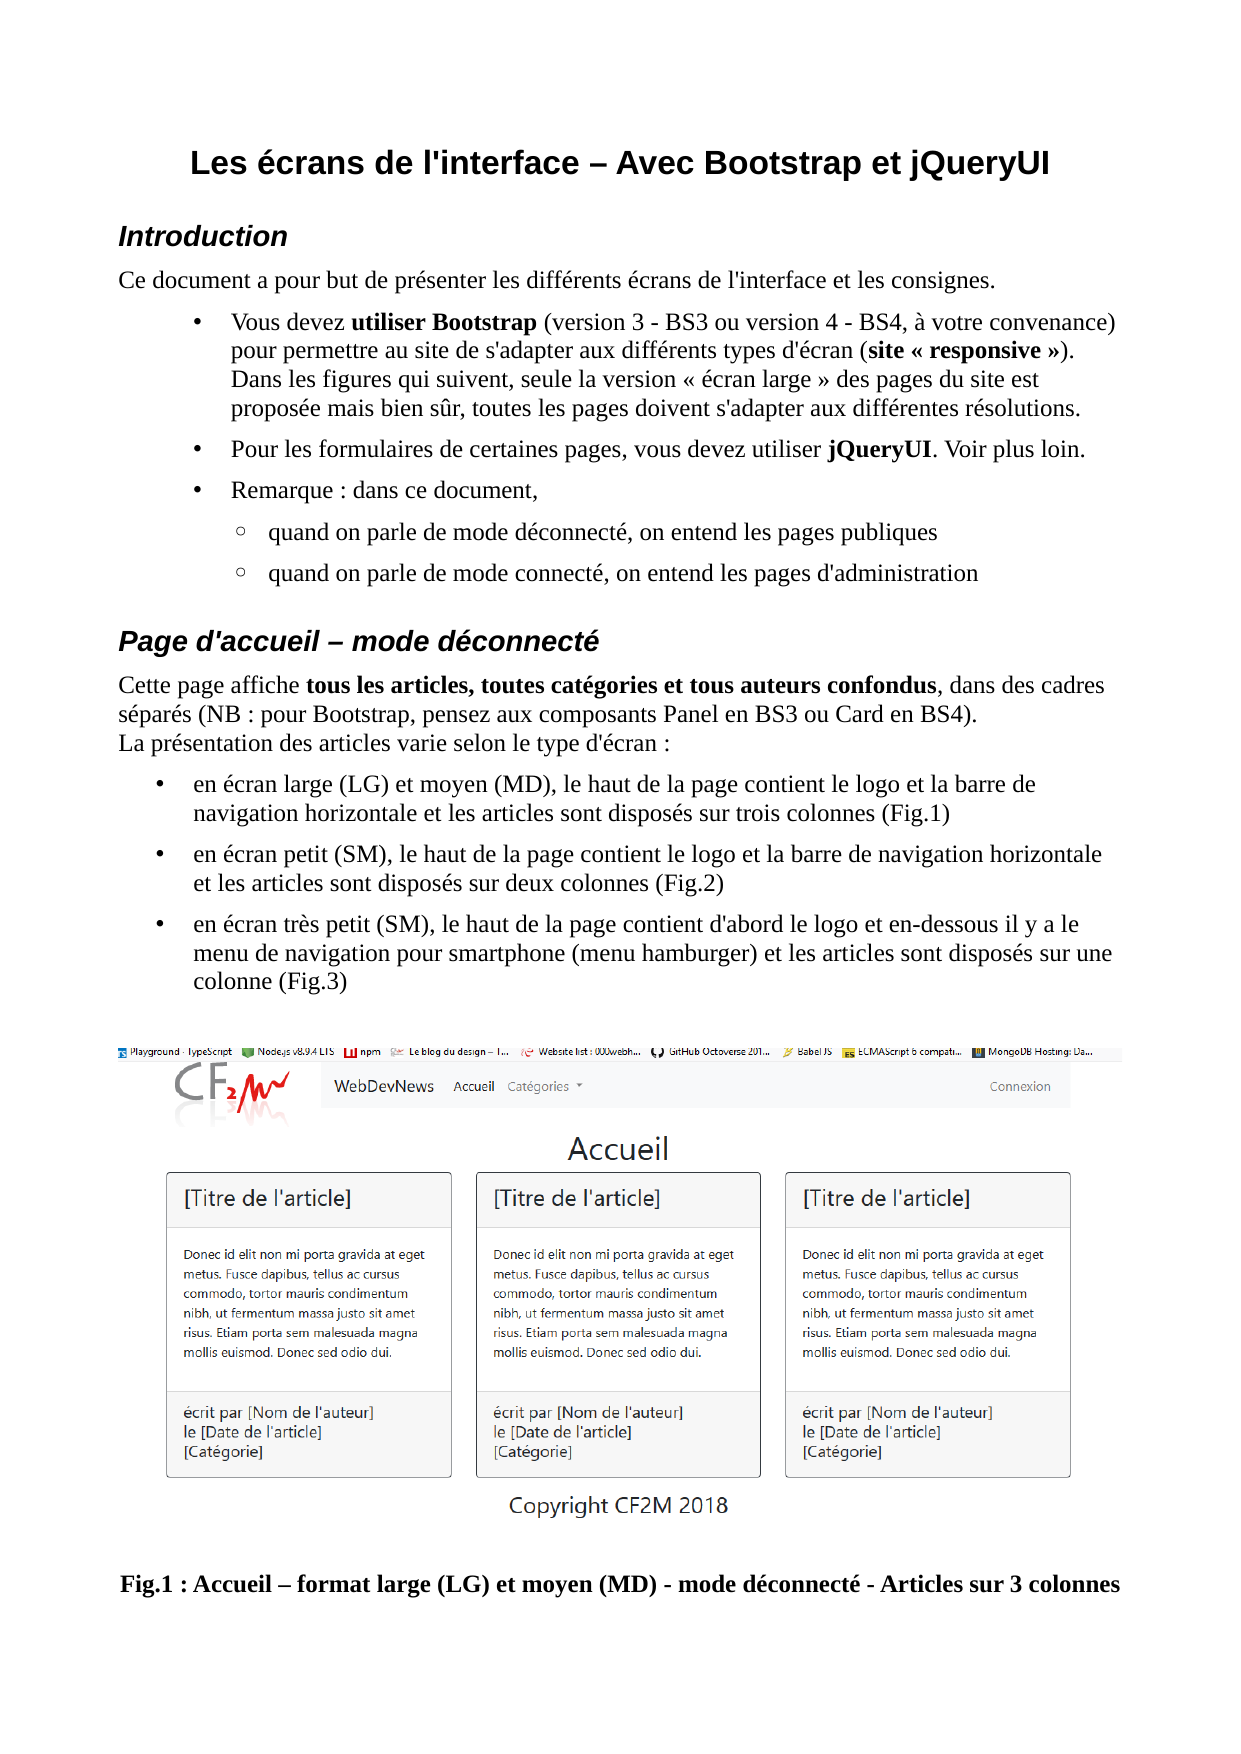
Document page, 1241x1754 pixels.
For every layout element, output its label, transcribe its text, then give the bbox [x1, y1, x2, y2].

text Ce document a pour but de présenter les différents écrans de l'interface et les consignes. [118, 265, 1122, 294]
subtitle Page d'accueil – mode déconnecté [118, 624, 1122, 658]
list en écran très petit (SM), le haut de la page contient d'abord le logo et en-dessous il y a le menu de navigation pour smartphone (menu hamburger) et les articles sont disposés sur une colonne (Fig.3) [156, 909, 1122, 995]
text Cette page affiche tous les articles, toutes catégories et tous auteurs confondus, dans des cadres séparés (NB : pour Bootstrap, pensez aux composants Panel en BS3 ou Card en BS4). La présentation des articles varie selon le type d'écran : [118, 670, 1122, 756]
list quand on parle de mode déconnecté, on entend les pages publiques [231, 517, 1122, 545]
picture [118, 1048, 1123, 1557]
list Pour les formulaires de certaines pages, vous devez utiliser jQueryUI. Voir plus loin. [193, 434, 1122, 463]
list en écran large (LG) et moyen (MD), le haut de la page contient le logo et la barre de navigation horizontale et les articles sont disposés sur trois colonnes (Fig.1) [156, 769, 1122, 826]
list en écran petit (SM), le haut de la page contient le logo et la barre de navigation horizontale et les articles sont disposés sur deux colonnes (Fig.2) [156, 839, 1122, 896]
list Remarque : dans ce document, [193, 475, 1122, 504]
list quand on parle de mode connecté, on entend les pages d'administration [231, 558, 1122, 587]
subtitle Introduction [118, 219, 1122, 253]
text Fig.1 : Accueil – format large (LG) et moyen (MD) - mode déconnecté - Articles sur 3 colonnes [118, 1569, 1122, 1598]
list Vous devez utiliser Bootstrap (version 3 - BS3 ou version 4 - BS4, à votre convenance) pour permettre au site de s'adapter aux différents types d'écran (site « responsive »). Dans les figures qui suivent, seule la version « écran large » des pages du site est proposée mais bien sûr, toutes les pages doivent s'adapter aux différentes résolutions. [193, 307, 1122, 422]
subtitle Les écrans de l'interface – Avec Bootstrap et jQueryUI [118, 143, 1122, 182]
